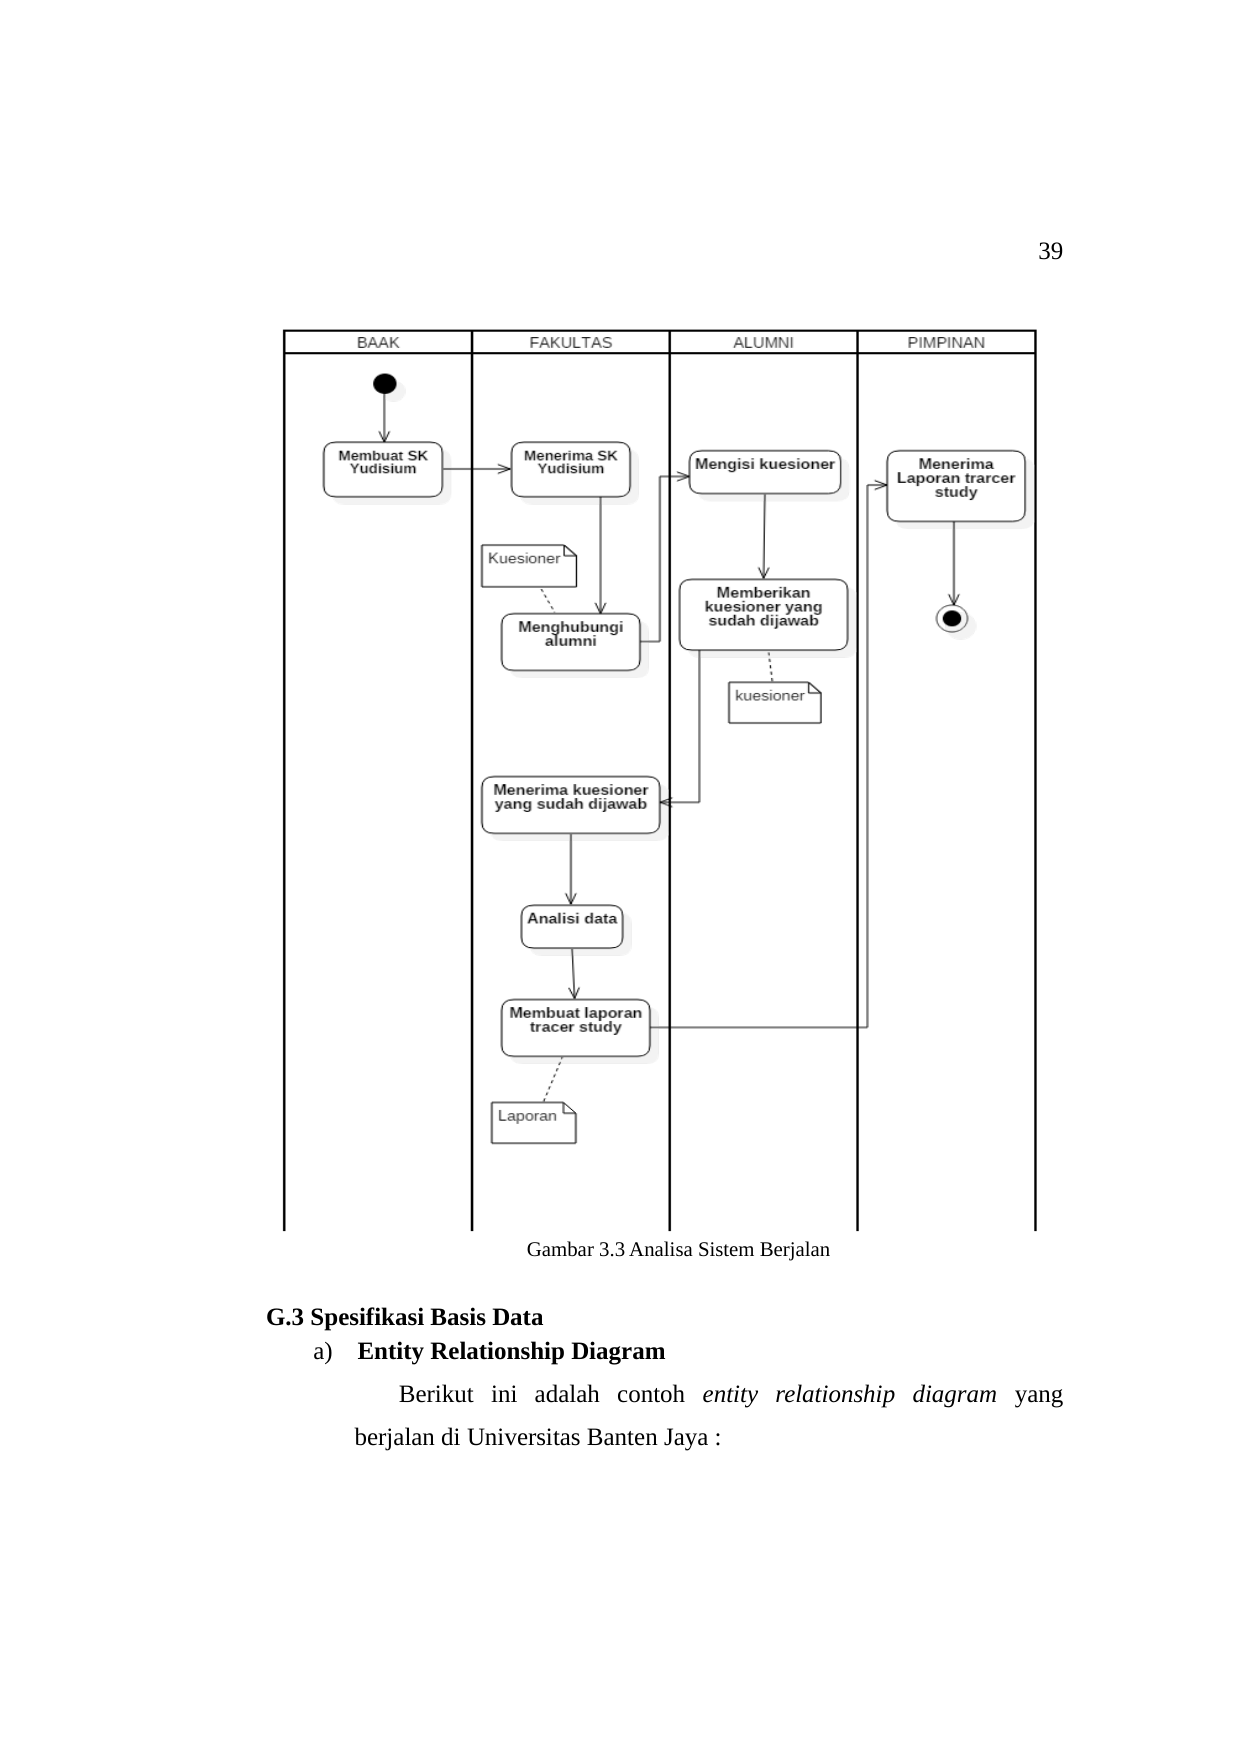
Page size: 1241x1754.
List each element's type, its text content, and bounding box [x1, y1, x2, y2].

list Entity Relationship Diagram [313, 1336, 1063, 1365]
picture [272, 320, 1085, 1232]
list Berikut ini adalah contoh entity relationship diagram yang berjalan di Universitas Banten Jaya : [354, 1379, 1063, 1451]
text G.3 Spesifikasi Basis Data [266, 1302, 1063, 1330]
text Gambar 3.3 Analisa Sistem Berjalan [272, 1232, 1084, 1261]
